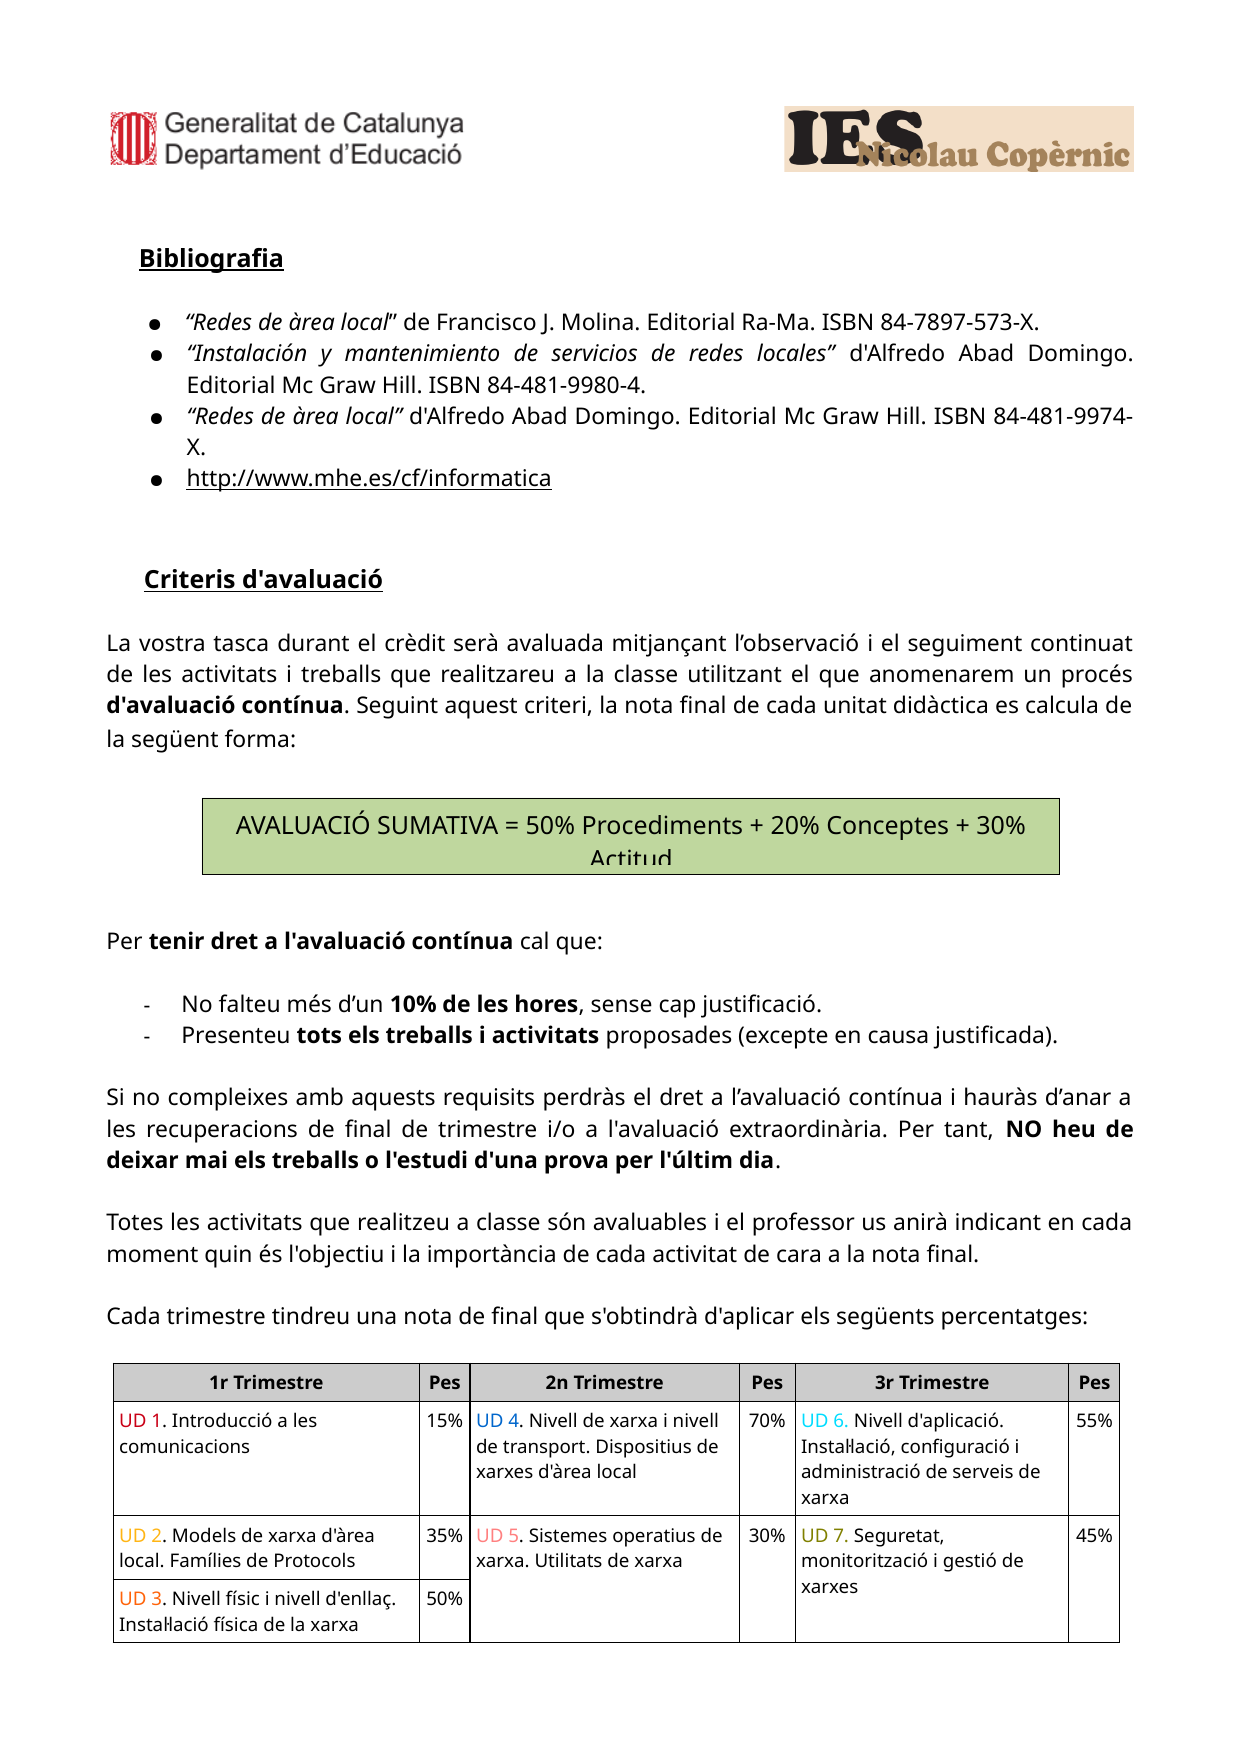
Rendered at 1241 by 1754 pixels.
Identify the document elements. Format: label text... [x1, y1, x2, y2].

text Criteris d'avaluació [106, 562, 1134, 596]
table_header UD 2. Models de xarxa d'àrea local. Famílies de Protocols [114, 1516, 419, 1579]
table_header Pes [1069, 1364, 1119, 1401]
text Totes les activitats que realitzeu a classe són avaluables i el professor us anirà indicant en cada moment quin és l'objectiu i la importància de cada activitat de cara a la nota final. [106, 1206, 1134, 1269]
table_cell 15% [420, 1402, 469, 1515]
text Per tenir dret a l'avaluació contínua cal que: [106, 925, 1134, 956]
list “Redes de àrea local” d'Alfredo Abad Domingo. Editorial Mc Graw Hill. ISBN 84-481-9974-X. [180, 400, 1134, 462]
table_cell UD 4. Nivell de xarxa i nivell de transport. Dispositius de xarxes d'àrea local [471, 1402, 739, 1515]
table_cell 55% [1069, 1402, 1119, 1515]
table_header 1r Trimestre [114, 1364, 419, 1401]
picture [784, 106, 1134, 172]
table_cell UD 7. Seguretat, monitorització i gestió de xarxes [796, 1516, 1068, 1642]
table_cell UD 1. Introducció a les comunicacions [114, 1402, 419, 1515]
text Cada trimestre tindreu una nota de final que s'obtindrà d'aplicar els següents percentatges: [106, 1300, 1134, 1331]
table_cell 30% [740, 1516, 795, 1642]
table_cell 50% [420, 1580, 469, 1642]
picture [106, 106, 468, 170]
table_header Pes [420, 1364, 469, 1401]
table_header 2n Trimestre [471, 1364, 739, 1401]
list http://www.mhe.es/cf/informatica [180, 462, 1134, 493]
text AVALUACIÓ SUMATIVA = 50% Procediments + 20% Conceptes + 30% Actitud [212, 808, 1050, 865]
text La vostra tasca durant el crèdit serà avaluada mitjançant l’observació i el seguiment continuat de les activitats i treballs que realitzareu a la classe utilitzant el que anomenarem un procés d'avaluació contínua. Seguint aquest criteri, la nota final de cada unitat didàctica es calcula de la següent forma: [106, 627, 1134, 755]
table_header 3r Trimestre [796, 1364, 1068, 1401]
list “Redes de àrea local” de Francisco J. Molina. Editorial Ra-Ma. ISBN 84-7897-573-X. [147, 306, 1134, 337]
text Si no compleixes amb aquests requisits perdràs el dret a l’avaluació contínua i hauràs d’anar a les recuperacions de final de trimestre i/o a l'avaluació extraordinària. Per tant, NO heu de deixar mai els treballs o l'estudi d'una prova per l'últim dia. [106, 1081, 1134, 1175]
list No falteu més d’un 10% de les hores, sense cap justificació. [144, 988, 1134, 1019]
text Bibliografia [106, 241, 1134, 275]
table_cell 70% [740, 1402, 795, 1515]
table_cell UD 6. Nivell d'aplicació. Instal·lació, configuració i administració de serveis de xarxa [796, 1402, 1068, 1515]
list “Instalación y mantenimiento de servicios de redes locales” d'Alfredo Abad Domingo. Editorial Mc Graw Hill. ISBN 84-481-9980-4. [180, 337, 1134, 400]
table_header Pes [740, 1364, 795, 1401]
table_cell UD 5. Sistemes operatius de xarxa. Utilitats de xarxa [471, 1516, 739, 1642]
table_header 35% [420, 1516, 469, 1579]
list Presenteu tots els treballs i activitats proposades (excepte en causa justificada). [144, 1019, 1134, 1050]
table_cell UD 3. Nivell físic i nivell d'enllaç. Instal·lació física de la xarxa [114, 1580, 419, 1642]
table_cell 45% [1069, 1516, 1119, 1642]
